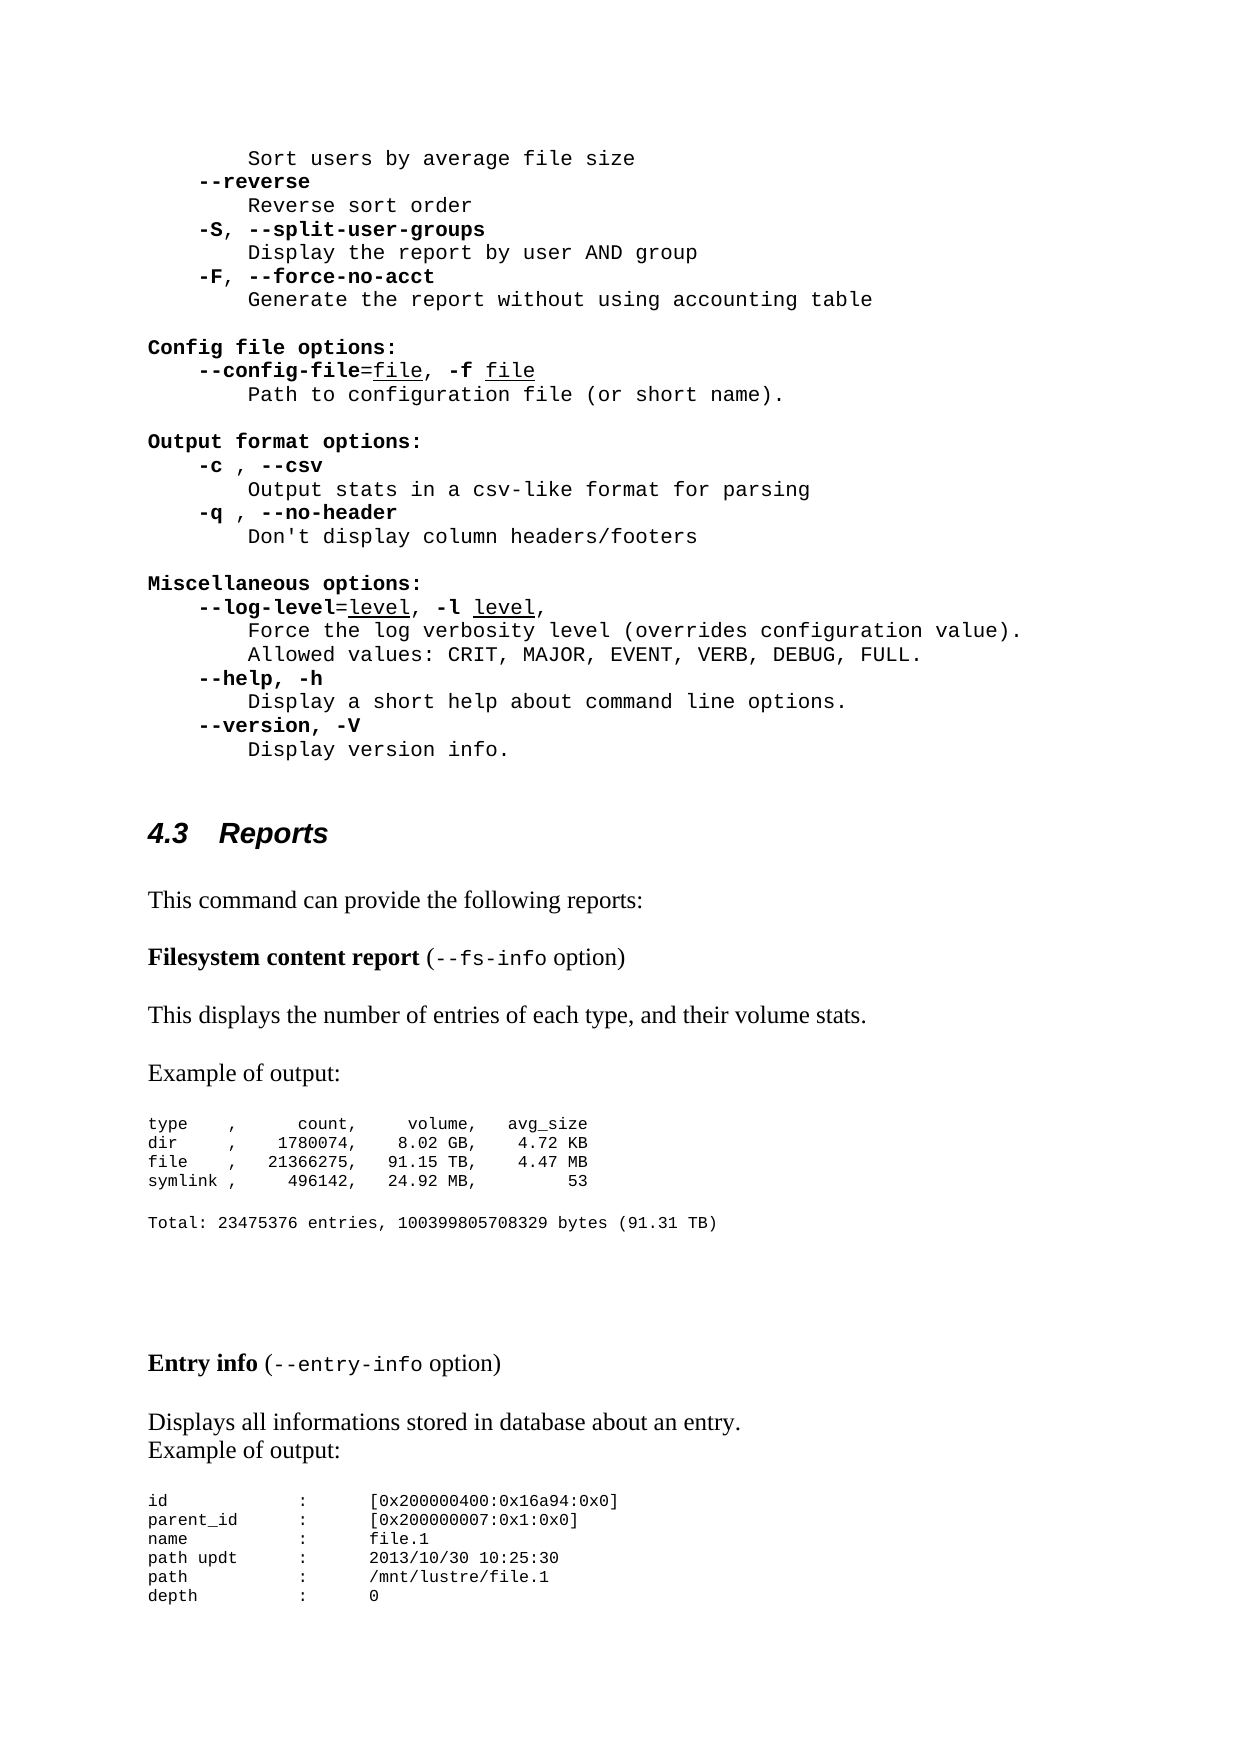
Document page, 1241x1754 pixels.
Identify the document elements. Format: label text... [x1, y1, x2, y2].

text Displays all informations stored in database about an entry. Example of output: [148, 1407, 1093, 1464]
text type , count, volume, avg_size [148, 1116, 1093, 1134]
text Output stats in a csv-like format for parsing [148, 479, 1093, 502]
subtitle Reports [148, 816, 1093, 850]
text Don't display column headers/footers [148, 526, 1093, 549]
text Total: 23475376 entries, 100399805708329 bytes (91.31 TB) [148, 1214, 1093, 1233]
text Allowed values: CRIT, MAJOR, EVENT, VERB, DEBUG, FULL. [148, 644, 1093, 668]
text --version, -V [148, 715, 1093, 739]
text parent_id : [0x200000007:0x1:0x0] [148, 1512, 1093, 1531]
text Filesystem content report (--fs-info option) [148, 942, 1093, 972]
text This displays the number of entries of each type, and their volume stats. [148, 1001, 1093, 1029]
text Reverse sort order [148, 195, 1093, 218]
text Output format options: [148, 431, 1093, 455]
text symlink , 496142, 24.92 MB, 53 [148, 1172, 1093, 1191]
text -c , --csv [148, 455, 1093, 479]
text --help, -h [148, 668, 1093, 691]
text name : file.1 [148, 1531, 1093, 1549]
text -S, --split-user-groups [148, 218, 1093, 242]
text file , 21366275, 91.15 TB, 4.47 MB [148, 1153, 1093, 1172]
text dir , 1780074, 8.02 GB, 4.72 KB [148, 1134, 1093, 1153]
text path : /mnt/lustre/file.1 [148, 1568, 1093, 1587]
text Display version info. [148, 739, 1093, 762]
text -F, --force-no-acct [148, 266, 1093, 289]
text --log-level=level, -l level, [148, 597, 1093, 621]
text This command can provide the following reports: [148, 885, 1093, 913]
text Path to configuration file (or short name). [148, 384, 1093, 408]
text Force the log verbosity level (overrides configuration value). [148, 621, 1093, 644]
text Sort users by average file size [148, 148, 1093, 171]
text Miscellaneous options: [148, 573, 1093, 597]
text --config-file=file, -f file [148, 360, 1093, 384]
text Example of output: [148, 1058, 1093, 1087]
text Entry info (--entry-info option) [148, 1348, 1093, 1378]
text path updt : 2013/10/30 10:25:30 [148, 1549, 1093, 1568]
text Generate the report without using accounting table [148, 289, 1093, 313]
text Config file options: [148, 337, 1093, 360]
text depth : 0 [148, 1587, 1093, 1606]
text -q , --no-header [148, 502, 1093, 526]
text id : [0x200000400:0x16a94:0x0] [148, 1493, 1093, 1512]
text Display a short help about command line options. [148, 691, 1093, 715]
text Display the report by user AND group [148, 242, 1093, 266]
text --reverse [148, 171, 1093, 195]
